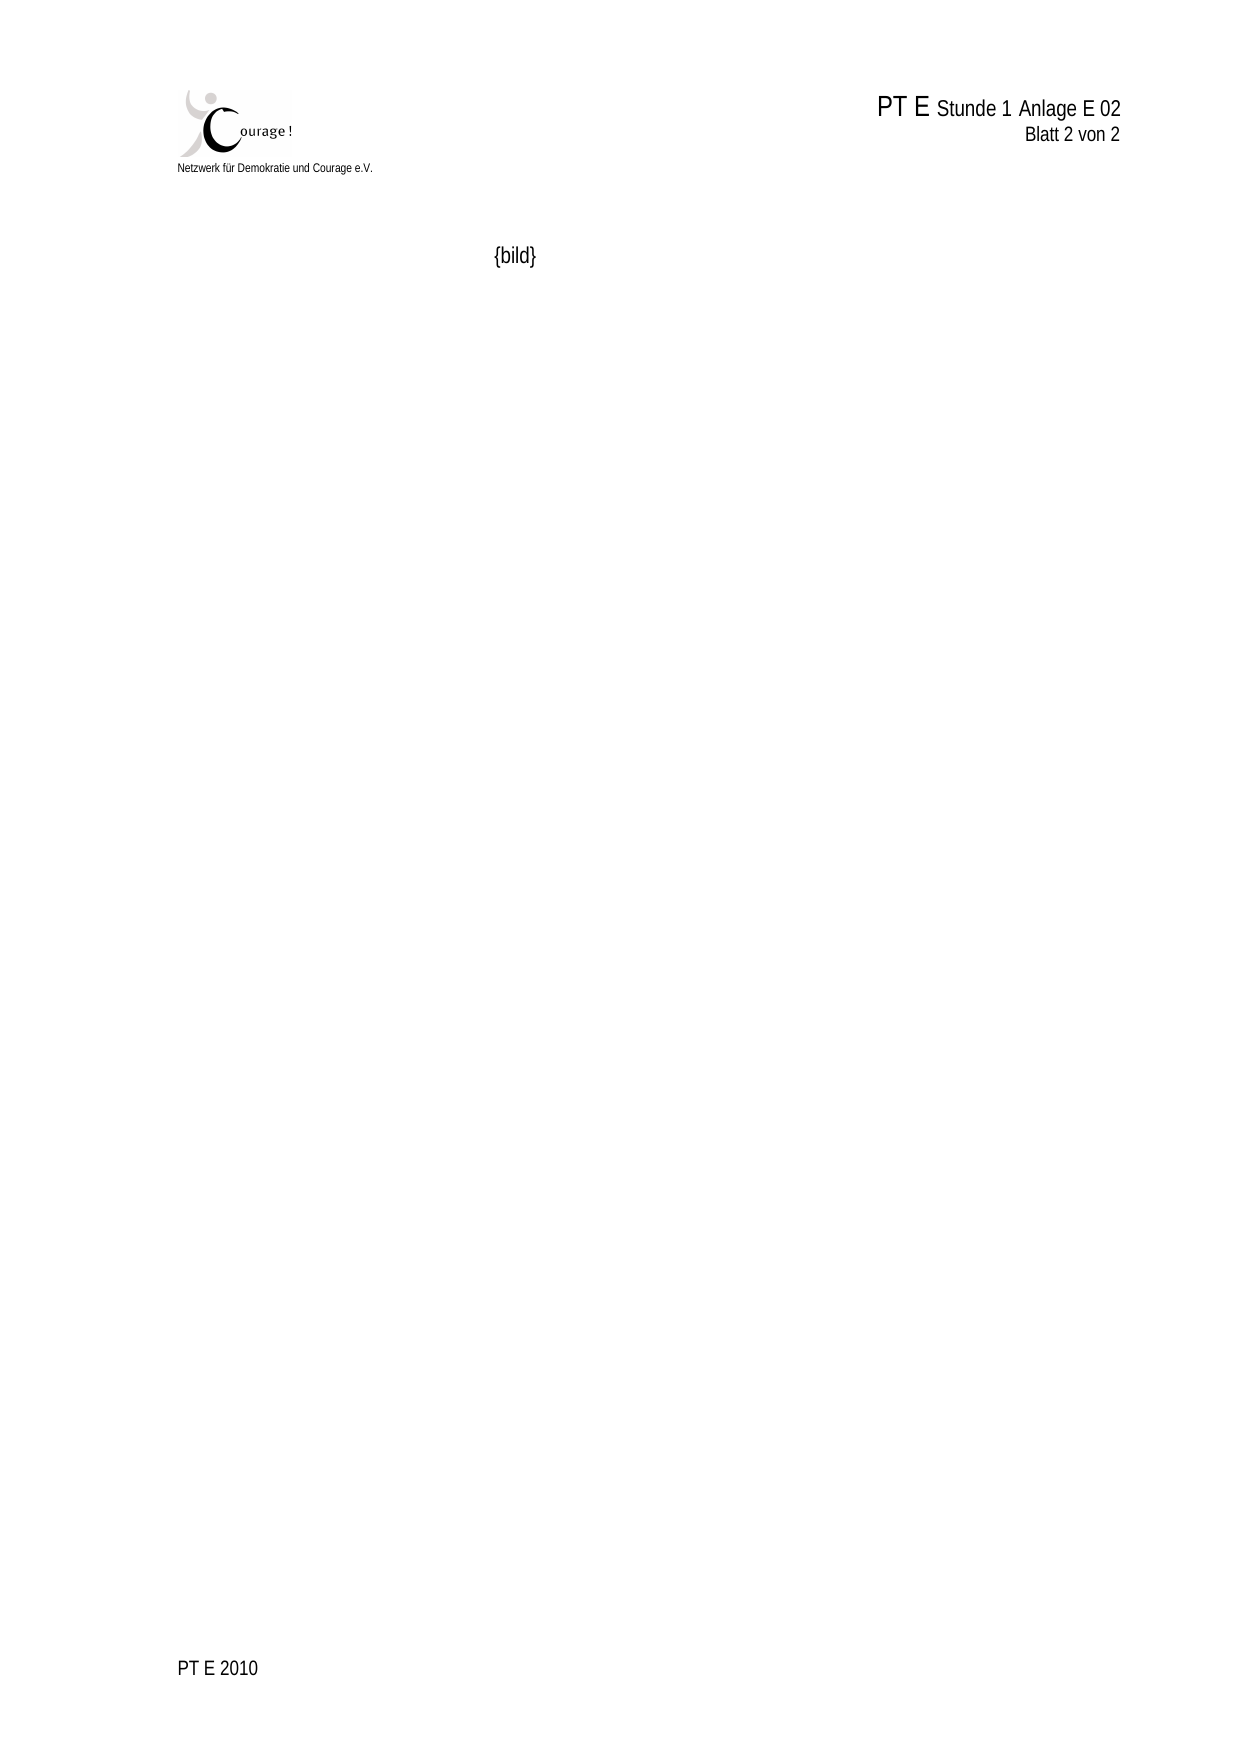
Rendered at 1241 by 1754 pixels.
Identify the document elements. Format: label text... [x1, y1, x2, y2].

picture [178, 90, 292, 158]
text {bild} [177, 242, 853, 268]
